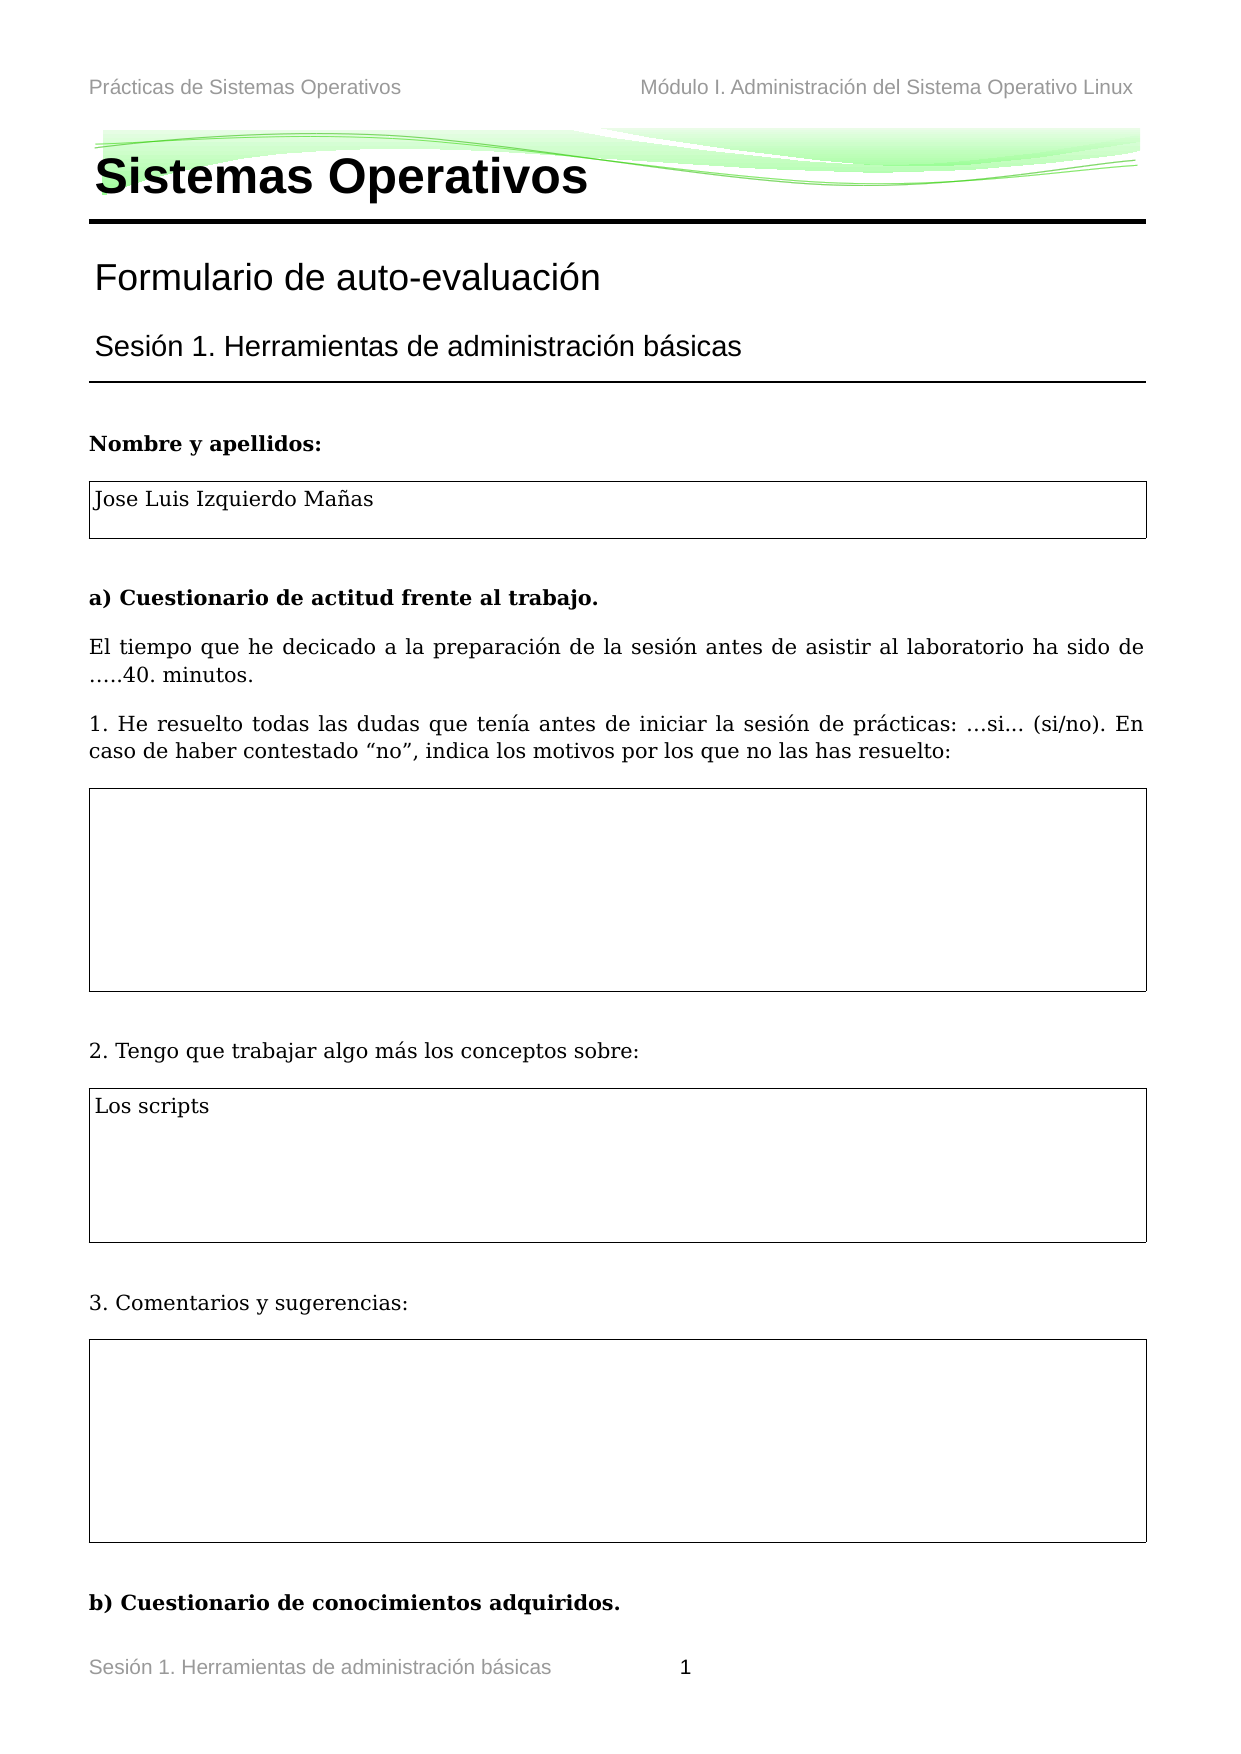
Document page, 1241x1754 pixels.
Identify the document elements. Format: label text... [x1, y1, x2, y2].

text a) Cuestionario de actitud frente al trabajo. [89, 586, 1146, 611]
text El tiempo que he decicado a la preparación de la sesión antes de asistir al laboratorio ha sido de …..40. minutos. [89, 635, 1146, 687]
text 2. Tengo que trabajar algo más los conceptos sobre: [89, 1039, 1146, 1064]
text 3. Comentarios y sugerencias: [89, 1291, 1146, 1315]
table_header Los scripts [90, 1089, 1146, 1242]
text b) Cuestionario de conocimientos adquiridos. [89, 1591, 1146, 1615]
text 1. He resuelto todas las dudas que tenía antes de iniciar la sesión de prácticas: …si... (si/no). En caso de haber contestado “no”, indica los motivos por los que no las has resuelto: [89, 712, 1146, 764]
table_header Sistemas Operativos [89, 123, 1146, 219]
text Nombre y apellidos: [89, 432, 1146, 456]
picture [376, 171, 387, 189]
table_header Formulario de auto-evaluación Sesión 1. Herramientas de administración básicas [89, 224, 1146, 381]
table_header [90, 789, 1146, 991]
picture [94, 128, 1141, 195]
table_header Jose Luis Izquierdo Mañas [90, 482, 1146, 537]
table_header [90, 1340, 1146, 1542]
